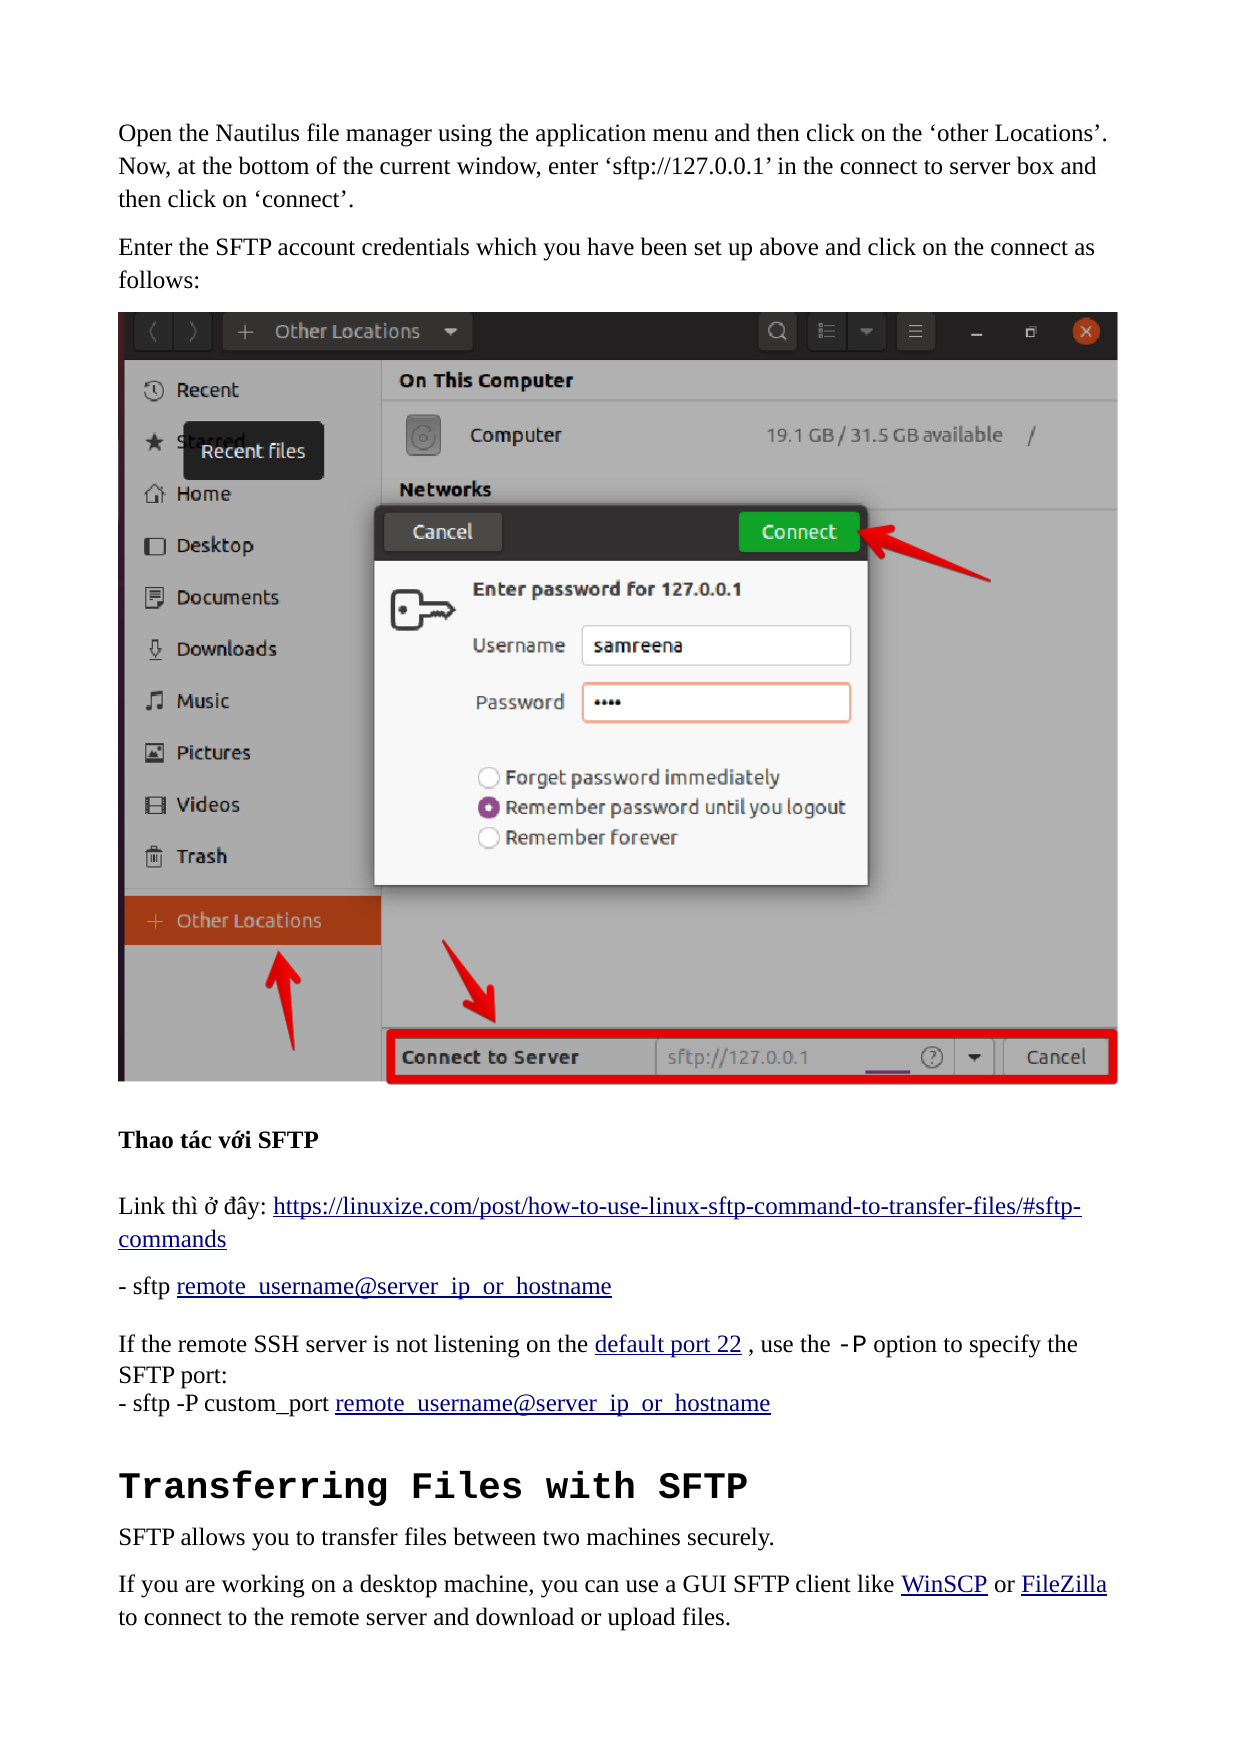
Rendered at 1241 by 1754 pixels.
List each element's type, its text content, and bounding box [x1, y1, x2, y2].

subtitle Transferring Files with SFTP [118, 1467, 1122, 1509]
text Open the Nautilus file manager using the application menu and then click on the ‘other Locations’. Now, at the bottom of the current window, enter ‘sftp://127.0.0.1’ in the connect to server box and then click on ‘connect’. [118, 118, 1122, 213]
text Link thì ở đây: https://linuxize.com/post/how-to-use-linux-sftp-command-to-transfer-files/#sftp-commands [118, 1191, 1122, 1252]
text - sftp -P custom_port remote_username@server_ip_or_hostname [118, 1388, 1122, 1417]
text Thao tác với SFTP [118, 1125, 1122, 1153]
text Enter the SFTP account credentials which you have been set up above and click on the connect as follows: [118, 232, 1122, 293]
text If the remote SSH server is not listening on the default port 22 , use the -P option to specify the SFTP port: [118, 1329, 1122, 1388]
text - sftp remote_username@server_ip_or_hostname [118, 1271, 1122, 1300]
text SFTP allows you to transfer files between two machines securely. [118, 1522, 1122, 1551]
picture [118, 312, 1123, 1088]
text If you are working on a desktop machine, you can use a GUI SFTP client like WinSCP or FileZilla to connect to the remote server and download or upload files. [118, 1569, 1122, 1631]
